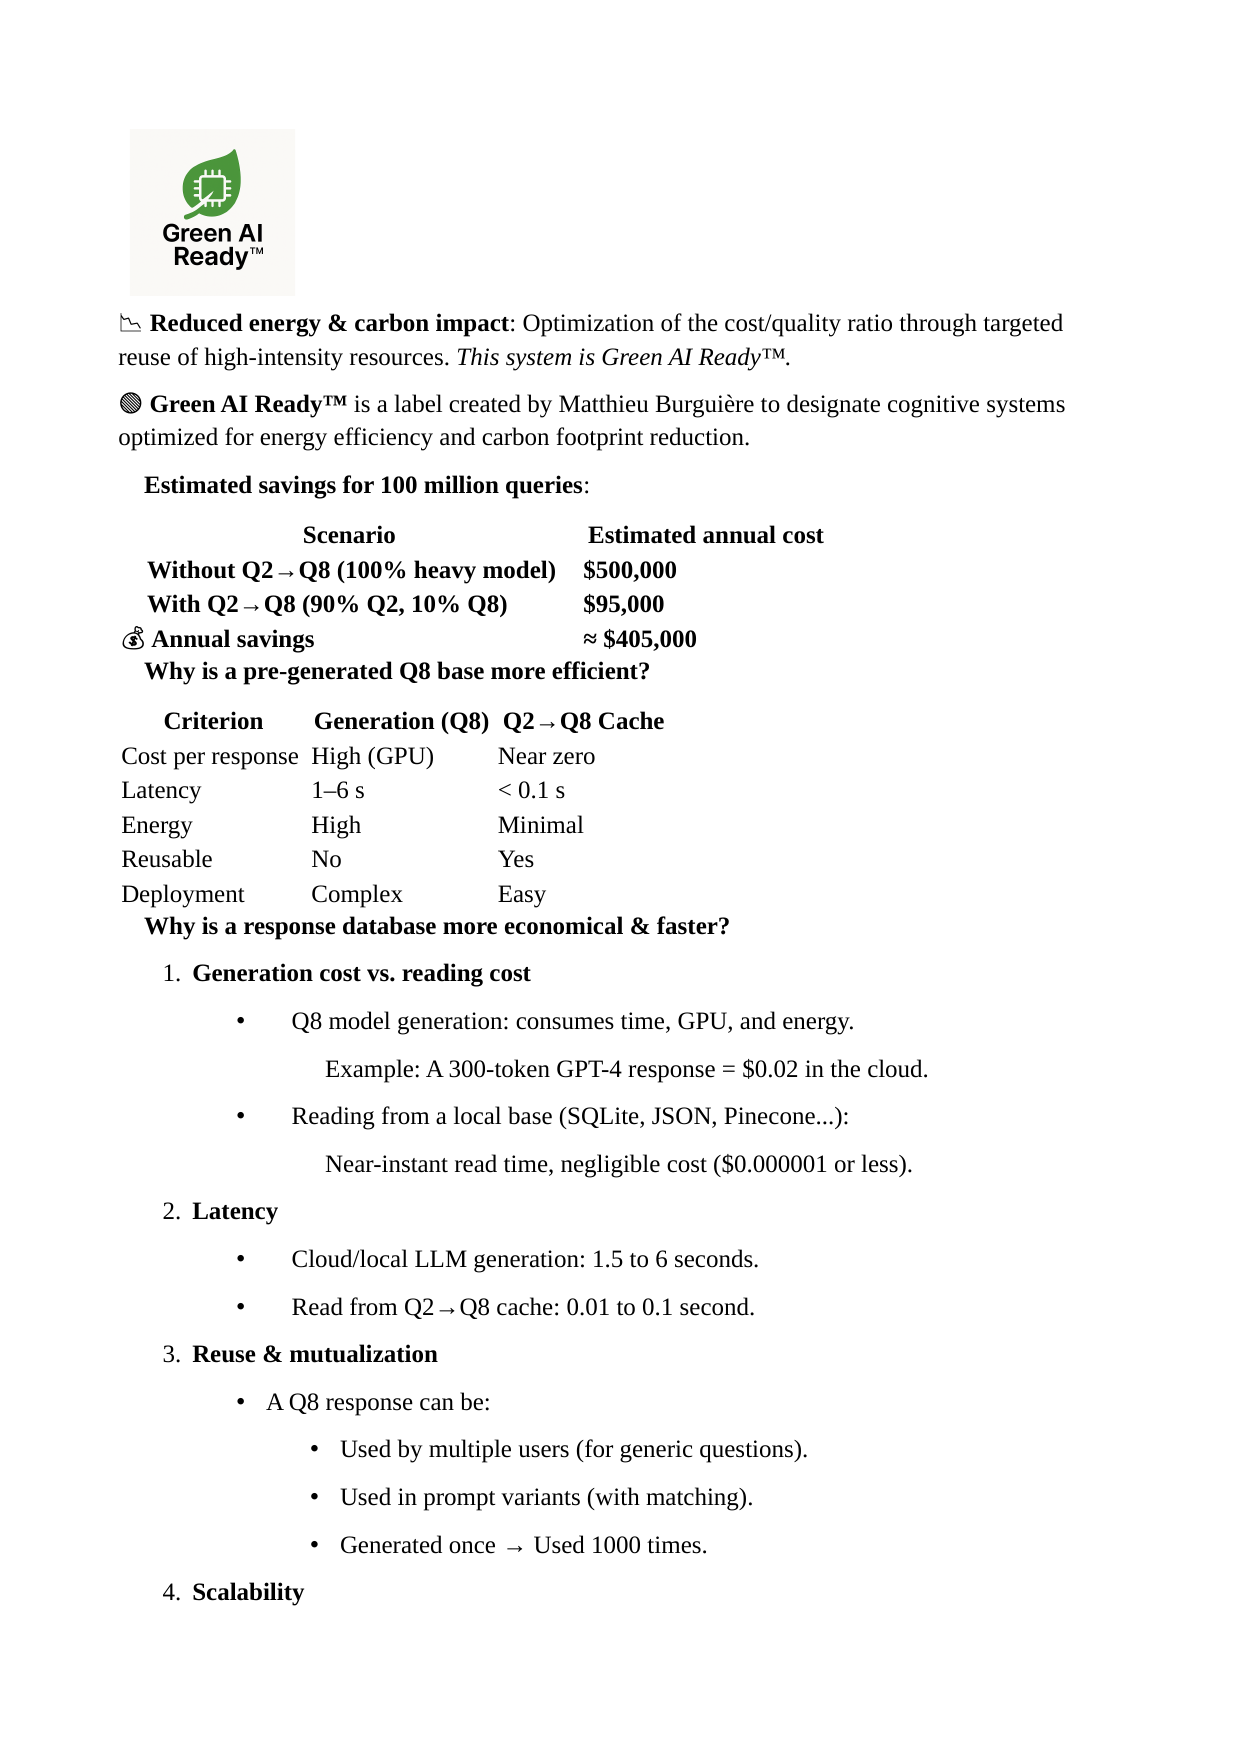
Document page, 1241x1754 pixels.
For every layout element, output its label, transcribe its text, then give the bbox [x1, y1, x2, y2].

table_cell Reusable [118, 842, 308, 876]
table_header Estimated annual cost [580, 518, 832, 552]
list Used by multiple users (for generic questions). [310, 1434, 1122, 1463]
table_cell $500,000 [580, 552, 832, 587]
table_cell Cost per response [118, 738, 308, 772]
table_cell Near zero [495, 738, 672, 772]
table_header Criterion [118, 703, 308, 738]
table_cell Latency [118, 773, 308, 807]
table_cell 🔴 Without Q2→Q8 (100% heavy model) [118, 552, 580, 587]
list 🧠 Read from Q2→Q8 cache: 0.01 to 0.1 second. [236, 1292, 1122, 1320]
table_cell High [308, 807, 495, 842]
table_header Generation (Q8) [308, 703, 495, 738]
table_cell Deployment [118, 876, 308, 911]
table_cell High (GPU) [308, 738, 495, 772]
table_cell Yes [495, 842, 672, 876]
list 🔥 Q8 model generation: consumes time, GPU, and energy. [236, 1006, 1122, 1035]
text 📉 Reduced energy & carbon impact: Optimization of the cost/quality ratio through targeted reuse of high-intensity resources. This system is Green AI Ready™. [118, 308, 1122, 370]
table_cell Easy [495, 876, 672, 911]
table_header Q2→Q8 Cache [495, 703, 672, 738]
text ✅ Why is a response database more economical & faster? [118, 911, 1122, 939]
table_cell Minimal [495, 807, 672, 842]
table_cell 1–6 s [308, 773, 495, 807]
list Generated once → Used 1000 times. [310, 1530, 1122, 1558]
list Used in prompt variants (with matching). [310, 1482, 1122, 1511]
table_cell < 0.1 s [495, 773, 672, 807]
table_cell ≈ $405,000 [580, 621, 832, 656]
list Scalability [162, 1577, 1122, 1606]
list Reuse & mutualization [162, 1339, 1122, 1368]
table_cell Complex [308, 876, 495, 911]
list Generation cost vs. reading cost [162, 958, 1122, 987]
list Example: A 300-token GPT-4 response = $0.02 in the cloud. [295, 1054, 1063, 1082]
table_cell $95,000 [580, 587, 832, 621]
table_cell ✅ With Q2→Q8 (90% Q2, 10% Q8) [118, 587, 580, 621]
list A Q8 response can be: [236, 1387, 1122, 1416]
text 🟢 Green AI Ready™ is a label created by Matthieu Burguière to designate cognitive systems optimized for energy efficiency and carbon footprint reduction. [118, 389, 1122, 451]
text 🧠 Why is a pre-generated Q8 base more efficient? [118, 656, 1122, 684]
list Latency [162, 1196, 1122, 1225]
text 💸 Estimated savings for 100 million queries: [118, 470, 1122, 498]
list 🔄 Cloud/local LLM generation: 1.5 to 6 seconds. [236, 1244, 1122, 1273]
table_cell No [308, 842, 495, 876]
table_cell 💰 Annual savings [118, 621, 580, 656]
table_cell Energy [118, 807, 308, 842]
picture [129, 129, 296, 296]
list Near-instant read time, negligible cost ($0.000001 or less). [295, 1149, 1063, 1178]
list 💾 Reading from a local base (SQLite, JSON, Pinecone...): [236, 1101, 1122, 1130]
table_header Scenario [118, 518, 580, 552]
